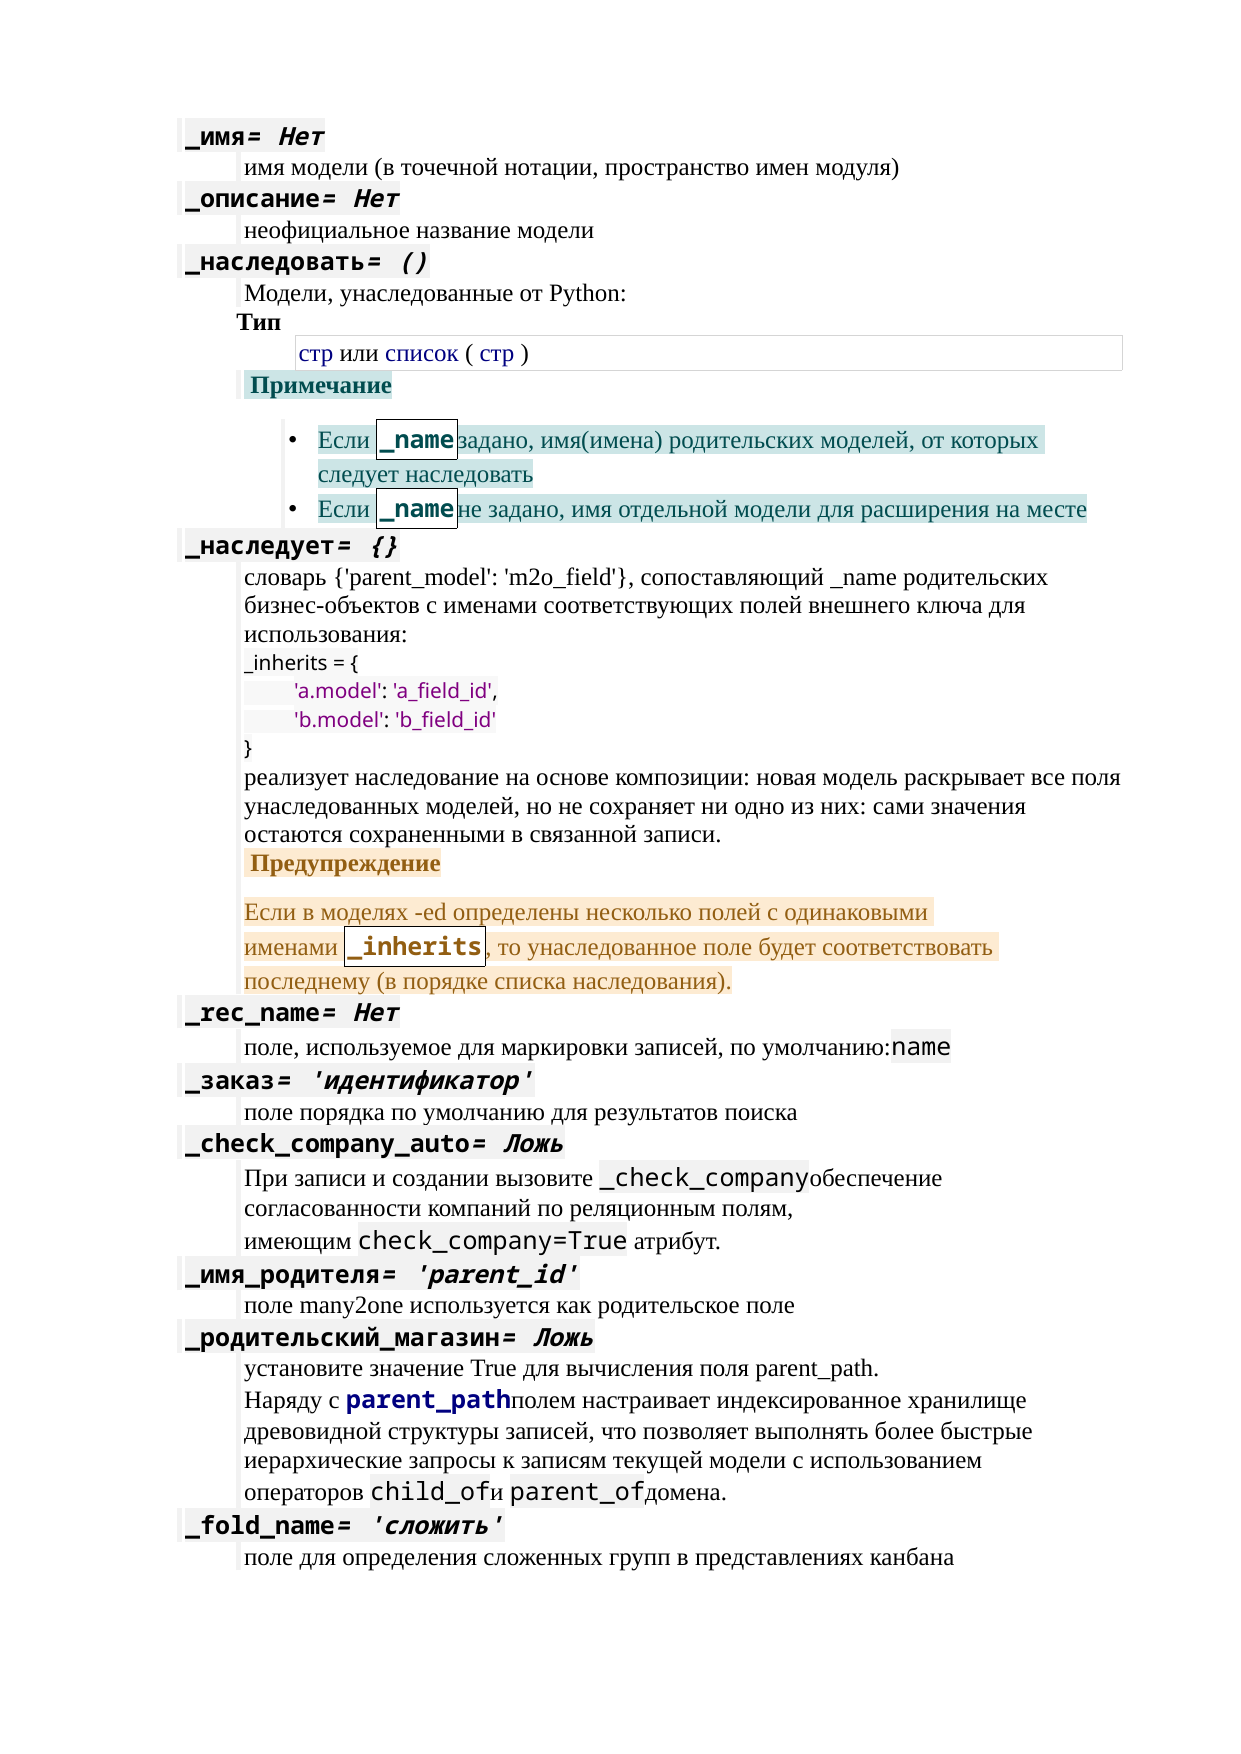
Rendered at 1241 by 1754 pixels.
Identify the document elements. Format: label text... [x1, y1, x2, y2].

subtitle _наследует= {} [182, 528, 1122, 562]
subtitle _имя= Нет [182, 118, 1122, 152]
list Если _nameне задано, имя отдельной модели для расширения на месте [458, 488, 1122, 528]
subtitle Тип [236, 307, 1122, 335]
text _inherits = { [241, 648, 1122, 676]
text Примечание [241, 370, 1122, 399]
list При записи и создании вызовите _check_companyобеспечение согласованности компаний по реляционным полям, имеющим check_company=True атрибут. [236, 1159, 1122, 1256]
text 'a.model': 'a_field_id', [241, 676, 1122, 705]
list поле порядка по умолчанию для результатов поиска [241, 1097, 1122, 1125]
subtitle _наследовать= () [182, 244, 1122, 278]
list Если _nameне задано, имя отдельной модели для расширения на месте [377, 489, 457, 528]
list установите значение True для вычисления поля parent_path. [241, 1353, 1122, 1382]
subtitle _check_company_auto= Ложь [182, 1125, 1122, 1159]
list Модели, унаследованные от Python: [241, 278, 1122, 307]
text Предупреждение [241, 848, 1122, 877]
list словарь {'parent_model': 'm2o_field'}, сопоставляющий _name родительских бизнес-объектов с именами соответствующих полей внешнего ключа для использования: [241, 562, 1122, 648]
subtitle _rec_name= Нет [177, 994, 1122, 1028]
subtitle _заказ= 'идентификатор' [182, 1063, 1122, 1097]
list Если в моделях -ed определены несколько полей с одинаковыми именами _inherits, то унаследованное поле будет соответствовать последнему (в порядке списка наследования). [241, 897, 1122, 994]
subtitle _описание= Нет [182, 181, 1122, 215]
list поле для определения сложенных групп в представлениях канбана [241, 1542, 1122, 1570]
list Наряду с parent_pathполем настраивает индексированное хранилище древовидной структуры записей, что позволяет выполнять более быстрые иерархические запросы к записям текущей модели с использованием операторов child_ofи parent_ofдомена. [241, 1382, 1122, 1508]
list Если _nameзадано, имя(имена) родительских моделей, от которых следует наследовать [285, 419, 1122, 488]
text } [241, 733, 1122, 762]
list поле, используемое для маркировки записей, по умолчанию:name [236, 1028, 1122, 1063]
list поле many2one используется как родительское поле [241, 1290, 1122, 1319]
subtitle _родительский_магазин= Ложь [182, 1319, 1122, 1353]
list неофициальное название модели [241, 215, 1122, 244]
subtitle _имя_родителя= 'parent_id' [182, 1256, 1122, 1290]
list Если _nameне задано, имя отдельной модели для расширения на месте [285, 488, 376, 528]
list стр или список ( стр ) [296, 336, 1122, 370]
subtitle _fold_name= 'сложить' [182, 1508, 1122, 1542]
list имя модели (в точечной нотации, пространство имен модуля) [241, 152, 1122, 181]
text 'b.model': 'b_field_id' [241, 705, 1122, 733]
list реализует наследование на основе композиции: новая модель раскрывает все поля унаследованных моделей, но не сохраняет ни одно из них: сами значения остаются сохраненными в связанной записи. [241, 762, 1122, 848]
